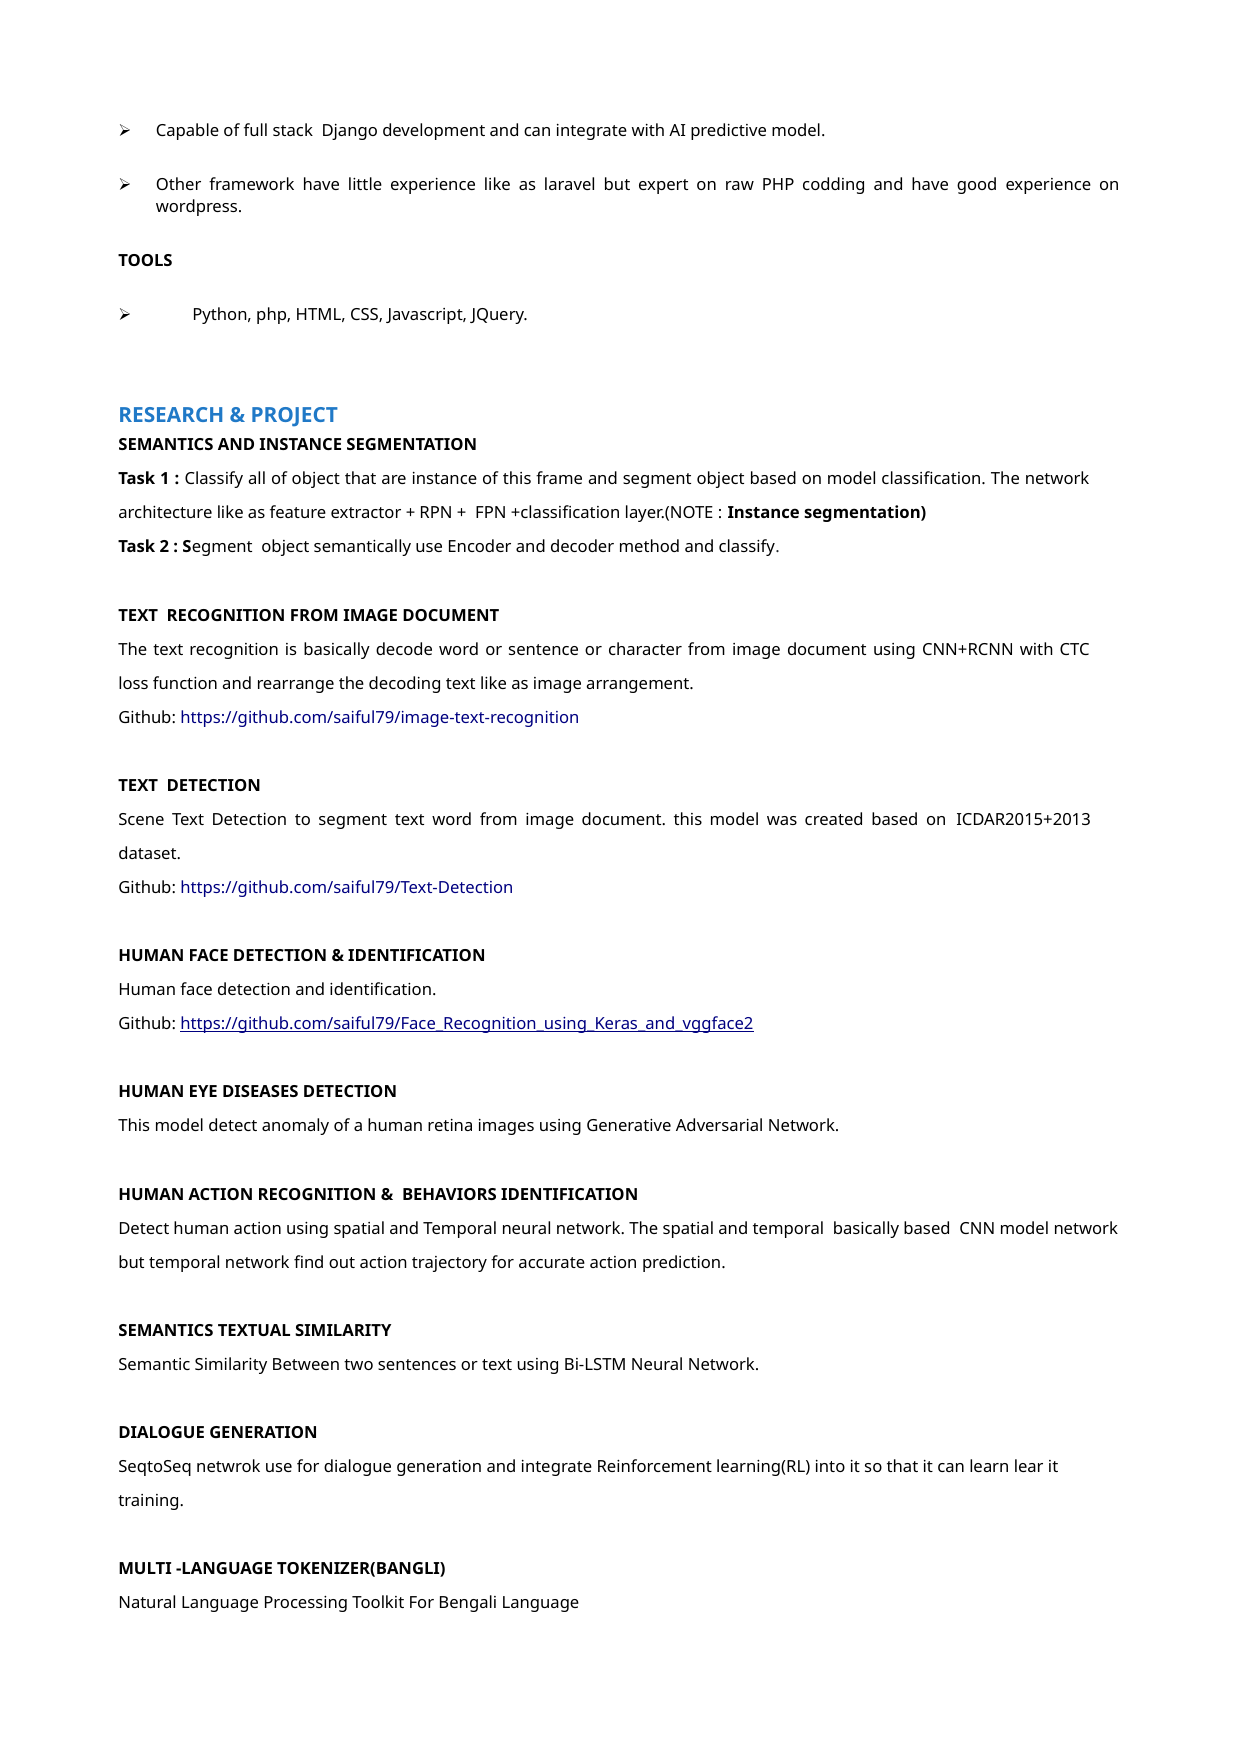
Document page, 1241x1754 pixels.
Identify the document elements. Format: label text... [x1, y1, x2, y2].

text SeqtoSeq netwrok use for dialogue generation and integrate Reinforcement learning(RL) into it so that it can learn lear it training. [118, 1455, 1122, 1511]
list Python, php, HTML, CSS, Javascript, JQuery. [118, 303, 1122, 325]
text Github: https://github.com/saiful79/image-text-recognition [118, 705, 1091, 728]
text Detect human action using spatial and Temporal neural network. The spatial and temporal basically based CNN model network but temporal network find out action trajectory for accurate action prediction. [118, 1216, 1122, 1273]
text Github: https://github.com/saiful79/Face_Recognition_using_Keras_and_vggface2 [118, 1012, 1122, 1034]
text SEMANTICS TEXTUAL SIMILARITY [118, 1318, 1122, 1341]
list Other framework have little experience like as laravel but expert on raw PHP codding and have good experience on wordpress. [118, 172, 1122, 217]
text Task 2 : Segment object semantically use Encoder and decoder method and classify. [118, 535, 1091, 558]
list TOOLS [118, 249, 1122, 271]
text HUMAN FACE DETECTION & IDENTIFICATION [118, 944, 1091, 966]
text Human face detection and identification. [118, 978, 1122, 1001]
list Capable of full stack Django development and can integrate with AI predictive model. [118, 118, 1122, 141]
text TEXT DETECTION [118, 773, 1091, 796]
text Semantic Similarity Between two sentences or text using Bi-LSTM Neural Network. [118, 1352, 1122, 1375]
text This model detect anomaly of a human retina images using Generative Adversarial Network. [118, 1114, 1122, 1137]
text TEXT RECOGNITION FROM IMAGE DOCUMENT [118, 603, 1091, 626]
text Github: https://github.com/saiful79/Text-Detection [118, 876, 1091, 898]
text HUMAN EYE DISEASES DETECTION [118, 1080, 1091, 1103]
subtitle Scene Text Detection to segment text word from image document. this model was created based on ICDAR2015+2013 dataset. [118, 807, 1091, 864]
text Natural Language Processing Toolkit For Bengali Language [118, 1591, 1122, 1614]
text DIALOGUE GENERATION [118, 1421, 1122, 1443]
text RESEARCH & PROJECT [118, 400, 1091, 429]
text HUMAN ACTION RECOGNITION & BEHAVIORS IDENTIFICATION [118, 1182, 1091, 1205]
text The text recognition is basically decode word or sentence or character from image document using CNN+RCNN with CTC loss function and rearrange the decoding text like as image arrangement. [118, 637, 1091, 694]
text SEMANTICS AND INSTANCE SEGMENTATION [118, 433, 1091, 456]
text Task 1 : Classify all of object that are instance of this frame and segment object based on model classification. The network architecture like as feature extractor + RPN + FPN +classification layer.(NOTE : Instance segmentation) [118, 467, 1091, 524]
text MULTI -LANGUAGE TOKENIZER(BANGLI) [118, 1557, 1122, 1579]
